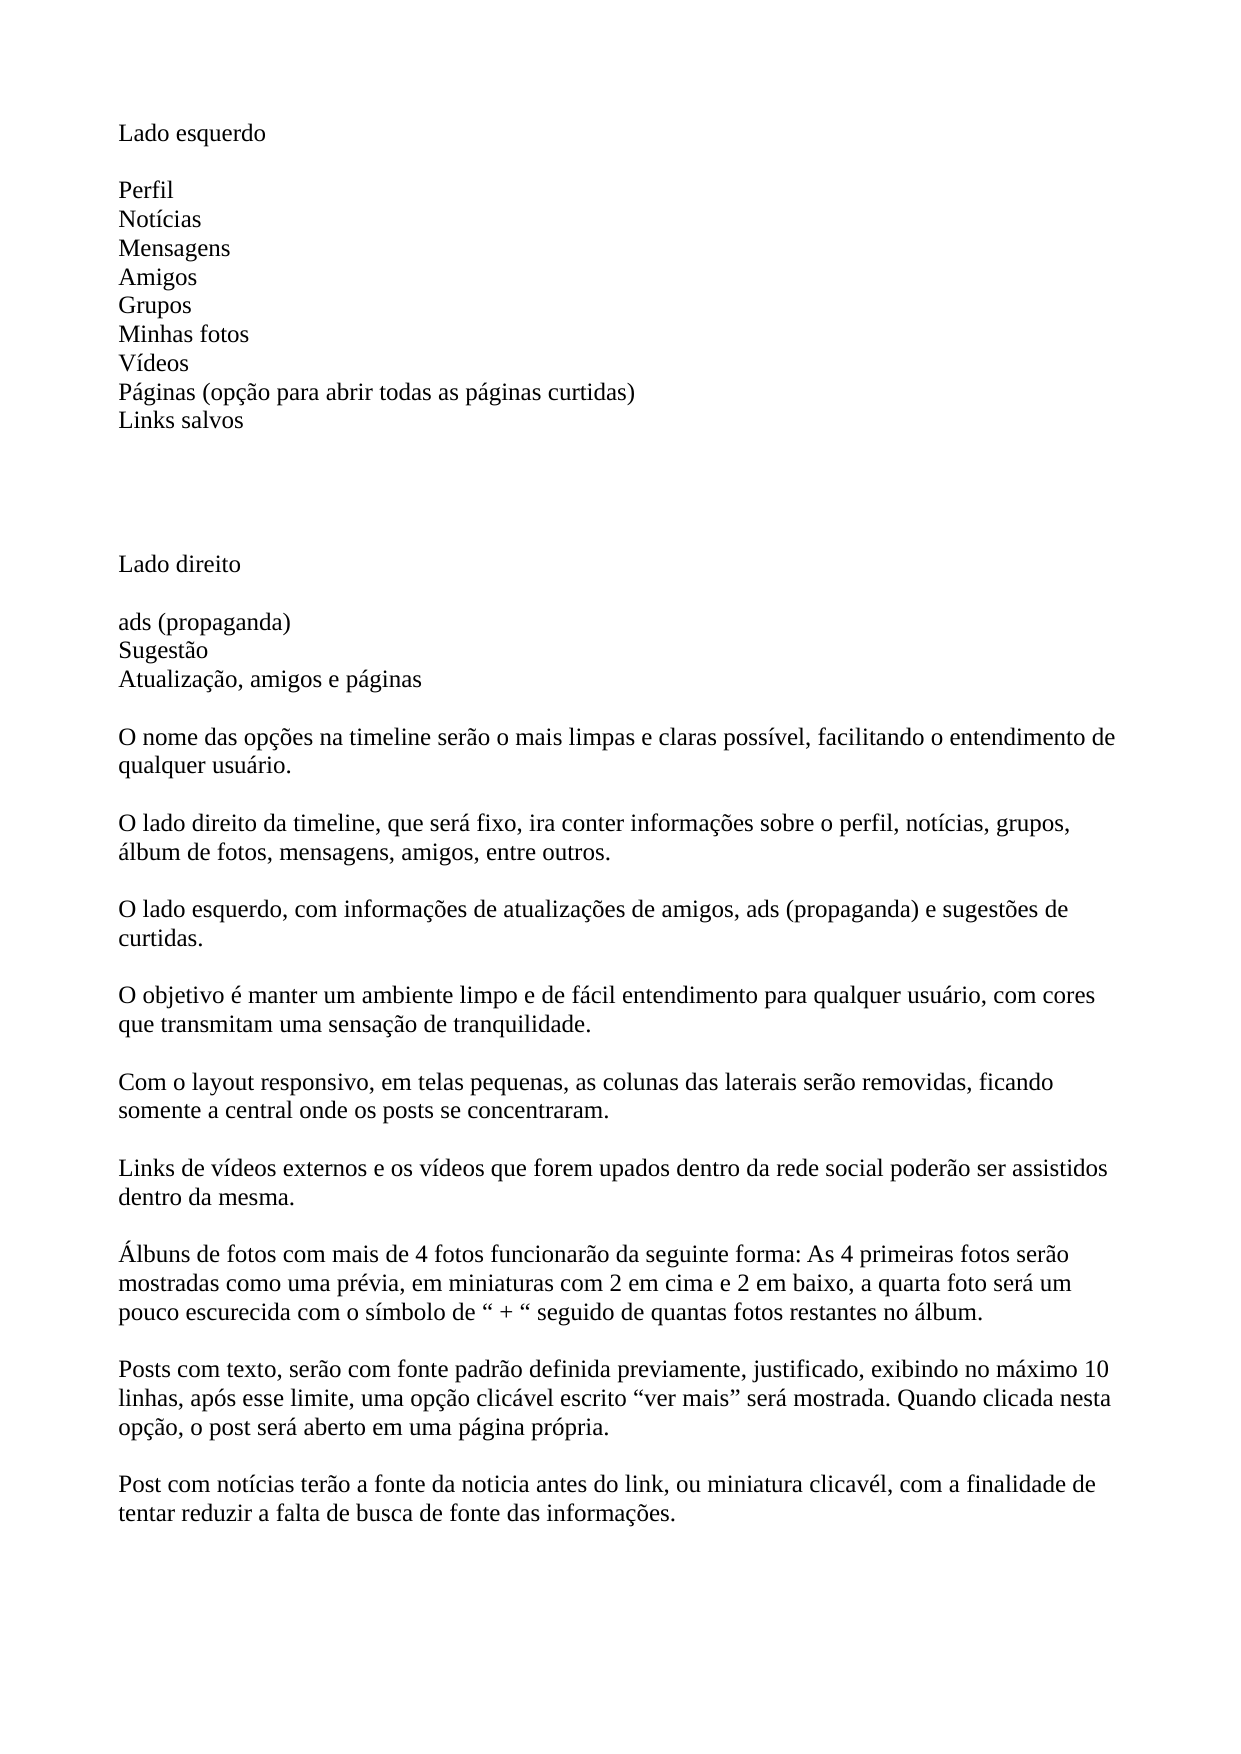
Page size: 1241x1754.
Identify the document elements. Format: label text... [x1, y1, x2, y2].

text Links salvos [118, 406, 1122, 434]
text O lado esquerdo, com informações de atualizações de amigos, ads (propaganda) e sugestões de curtidas. [118, 894, 1122, 952]
text Minhas fotos [118, 319, 1122, 348]
text Mensagens [118, 233, 1122, 262]
text Lado direito [118, 549, 1122, 578]
text Páginas (opção para abrir todas as páginas curtidas) [118, 377, 1122, 406]
text Vídeos [118, 348, 1122, 377]
text Notícias [118, 204, 1122, 233]
text O objetivo é manter um ambiente limpo e de fácil entendimento para qualquer usuário, com cores que transmitam uma sensação de tranquilidade. [118, 981, 1122, 1038]
text O lado direito da timeline, que será fixo, ira conter informações sobre o perfil, notícias, grupos, álbum de fotos, mensagens, amigos, entre outros. [118, 808, 1122, 866]
text O nome das opções na timeline serão o mais limpas e claras possível, facilitando o entendimento de qualquer usuário. [118, 722, 1122, 779]
text Atualização, amigos e páginas [118, 664, 1122, 693]
text Grupos [118, 291, 1122, 319]
text ads (propaganda) [118, 607, 1122, 636]
text Com o layout responsivo, em telas pequenas, as colunas das laterais serão removidas, ficando somente a central onde os posts se concentraram. [118, 1067, 1122, 1124]
text Posts com texto, serão com fonte padrão definida previamente, justificado, exibindo no máximo 10 linhas, após esse limite, uma opção clicável escrito “ver mais” será mostrada. Quando clicada nesta opção, o post será aberto em uma página própria. [118, 1354, 1122, 1441]
text Amigos [118, 262, 1122, 291]
text Post com notícias terão a fonte da noticia antes do link, ou miniatura clicavél, com a finalidade de tentar reduzir a falta de busca de fonte das informações. [118, 1469, 1122, 1527]
text Lado esquerdo [118, 118, 1122, 147]
text Sugestão [118, 636, 1122, 664]
text Links de vídeos externos e os vídeos que forem upados dentro da rede social poderão ser assistidos dentro da mesma. [118, 1153, 1122, 1211]
text Perfil [118, 176, 1122, 204]
text Álbuns de fotos com mais de 4 fotos funcionarão da seguinte forma: As 4 primeiras fotos serão mostradas como uma prévia, em miniaturas com 2 em cima e 2 em baixo, a quarta foto será um pouco escurecida com o símbolo de “ + “ seguido de quantas fotos restantes no álbum. [118, 1239, 1122, 1326]
